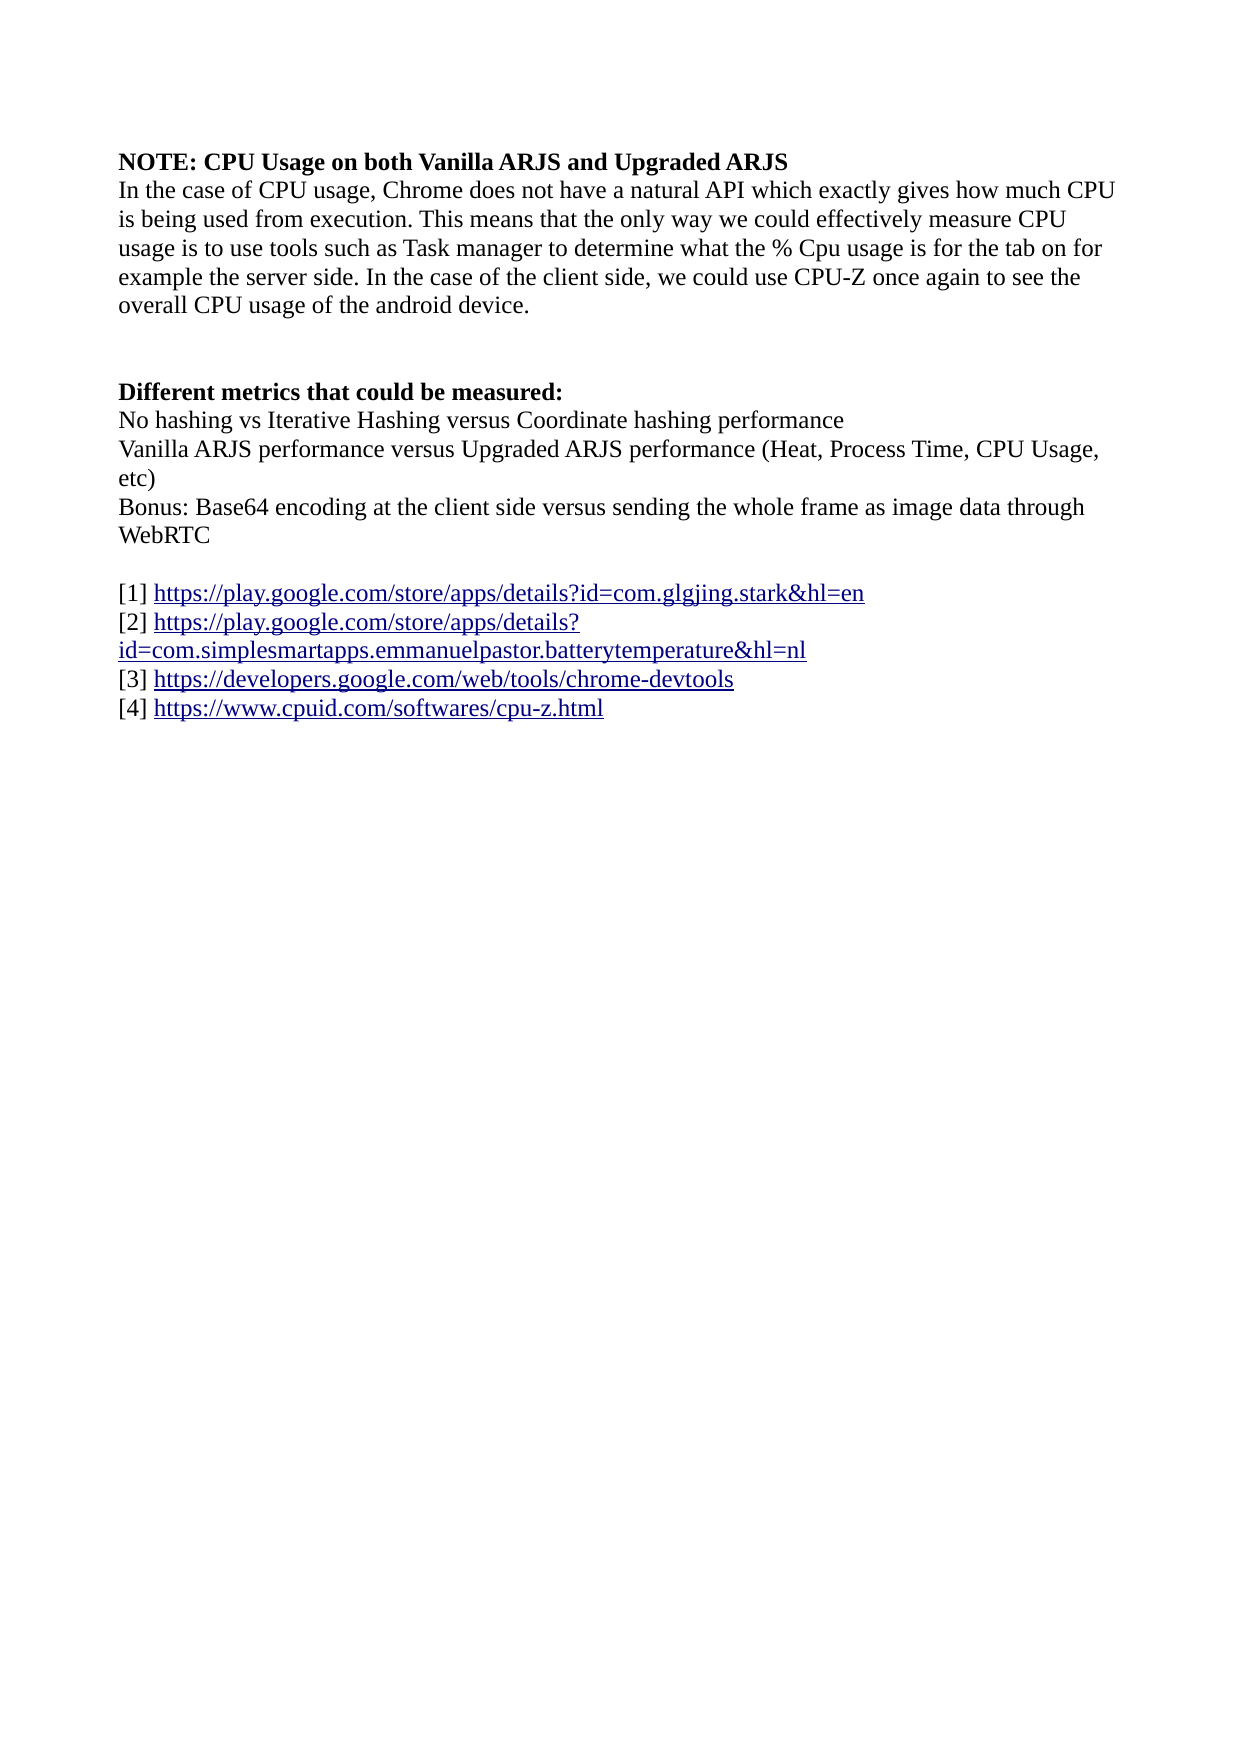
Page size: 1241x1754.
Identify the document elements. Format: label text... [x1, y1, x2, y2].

text Different metrics that could be measured: [118, 377, 1122, 406]
text NOTE: CPU Usage on both Vanilla ARJS and Upgraded ARJS [118, 147, 1122, 176]
text [3] https://developers.google.com/web/tools/chrome-devtools [118, 664, 1122, 693]
text In the case of CPU usage, Chrome does not have a natural API which exactly gives how much CPU is being used from execution. This means that the only way we could effectively measure CPU usage is to use tools such as Task manager to determine what the % Cpu usage is for the tab on for example the server side. In the case of the client side, we could use CPU-Z once again to see the overall CPU usage of the android device. [118, 176, 1122, 319]
text [2] https://play.google.com/store/apps/details?id=com.simplesmartapps.emmanuelpastor.batterytemperature&hl=nl [118, 607, 1122, 664]
text No hashing vs Iterative Hashing versus Coordinate hashing performance [118, 406, 1122, 434]
text Bonus: Base64 encoding at the client side versus sending the whole frame as image data through WebRTC [118, 492, 1122, 549]
text [1] https://play.google.com/store/apps/details?id=com.glgjing.stark&hl=en [118, 578, 1122, 607]
text Vanilla ARJS performance versus Upgraded ARJS performance (Heat, Process Time, CPU Usage, etc) [118, 434, 1122, 492]
text [4] https://www.cpuid.com/softwares/cpu-z.html [118, 693, 1122, 722]
